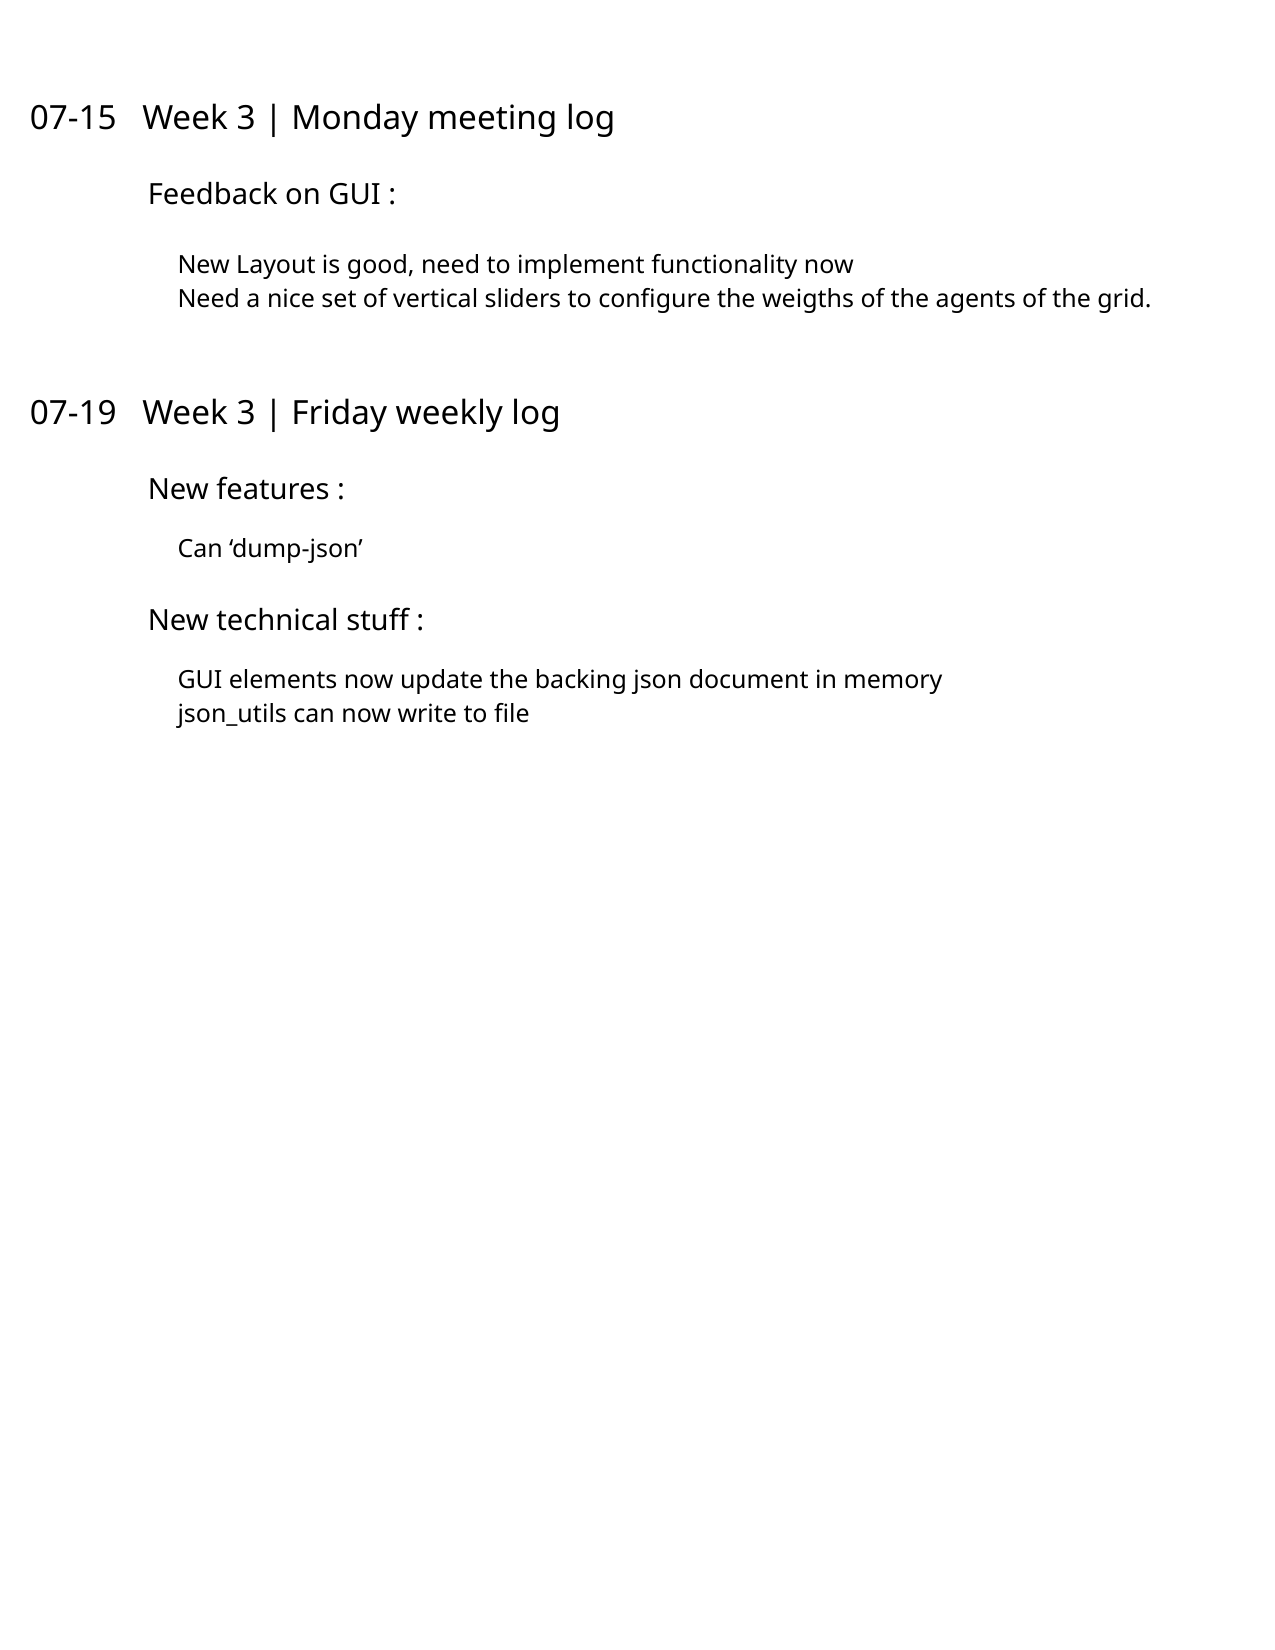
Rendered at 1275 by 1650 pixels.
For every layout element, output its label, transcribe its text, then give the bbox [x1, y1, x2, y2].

text 07-19 Week 3 | Friday weekly log [29, 389, 1234, 434]
text Can ‘dump-json’ [177, 531, 1234, 565]
text New Layout is good, need to implement functionality now [177, 247, 1234, 281]
text json_utils can now write to file [177, 695, 1234, 729]
text New features : [148, 468, 1234, 508]
text Need a nice set of vertical sliders to configure the weigths of the agents of the grid. [177, 281, 1234, 315]
text Feedback on GUI : [148, 173, 1234, 213]
text 07-15 Week 3 | Monday meeting log [29, 94, 1234, 139]
text New technical stuff : [148, 599, 1234, 638]
text GUI elements now update the backing json document in memory [177, 661, 1234, 695]
